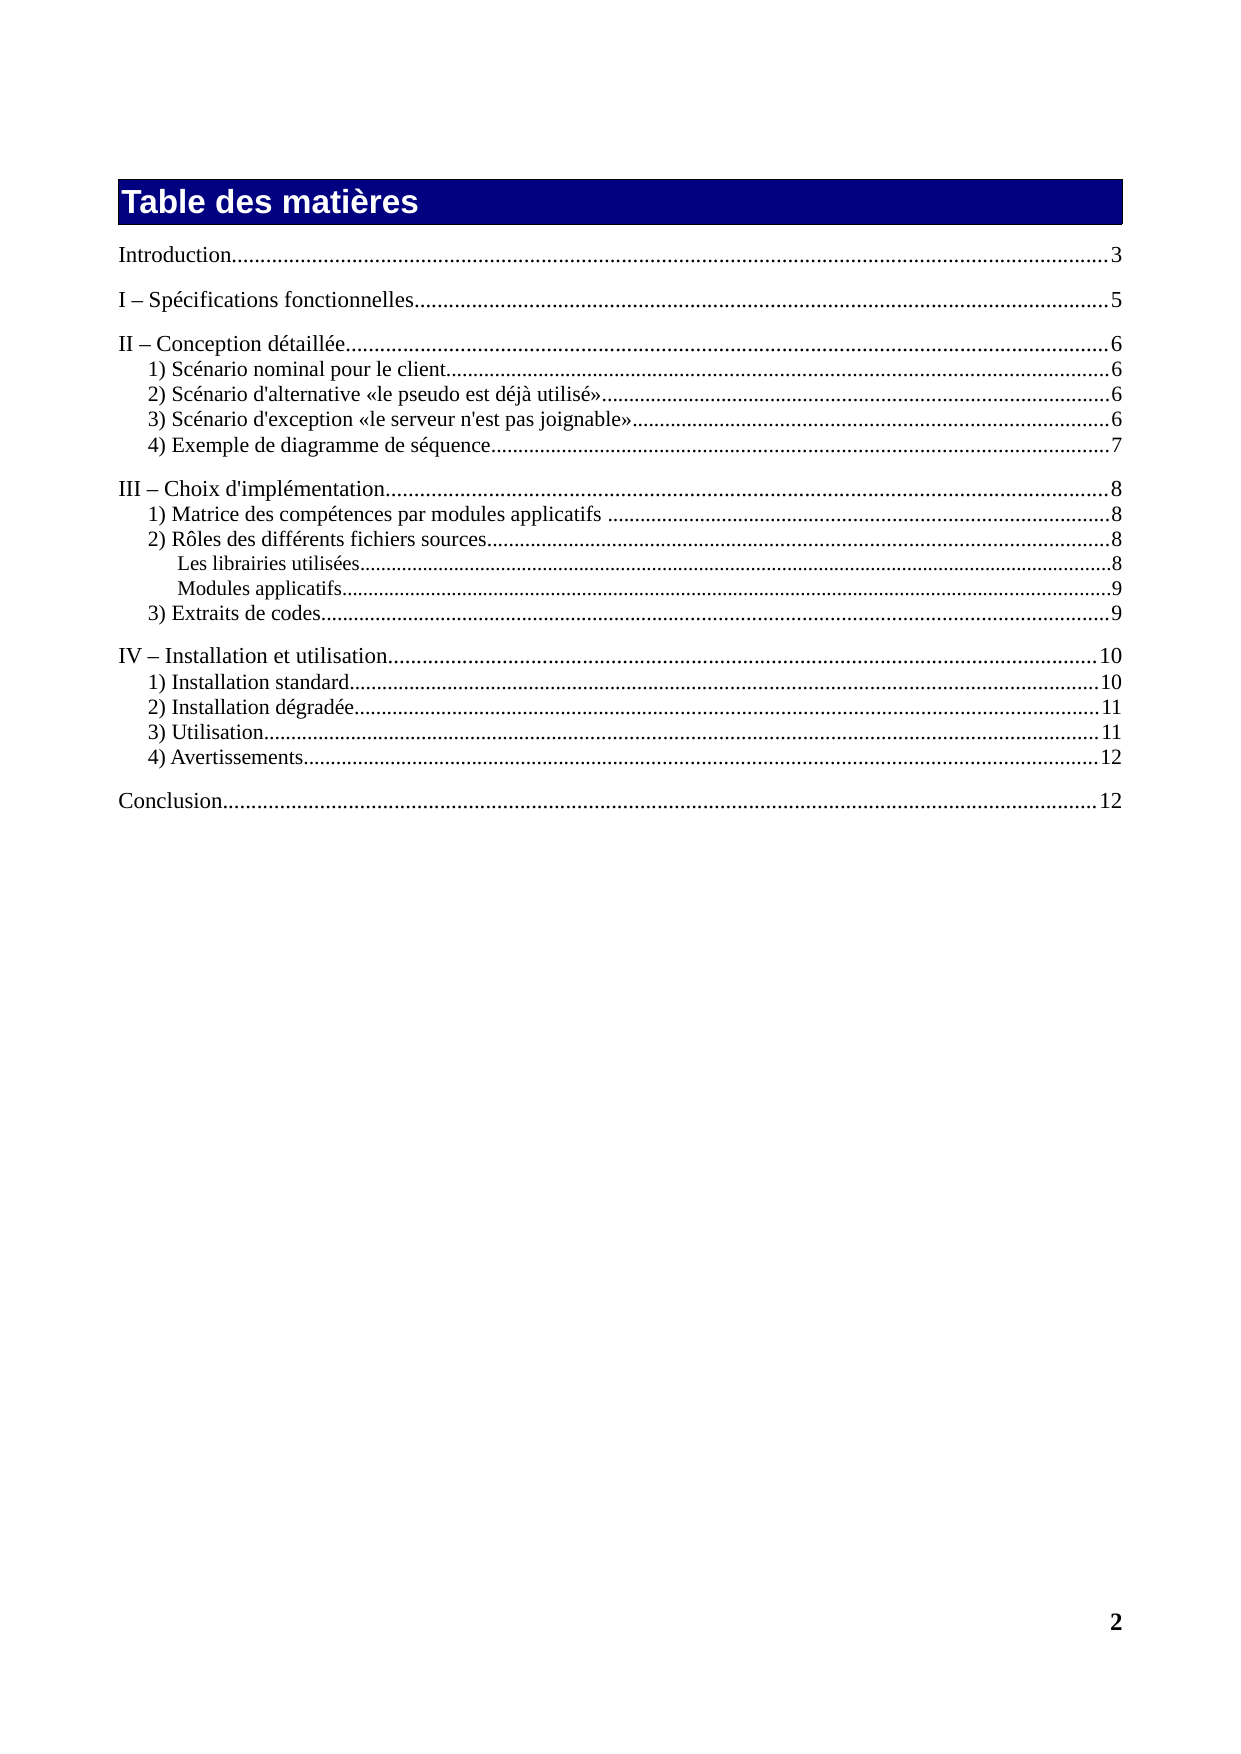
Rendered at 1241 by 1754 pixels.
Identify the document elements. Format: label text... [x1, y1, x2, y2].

text 2) Scénario d'alternative «le pseudo est déjà utilisé» 6 [148, 381, 1122, 406]
text I – Spécifications fonctionnelles 5 [118, 286, 1122, 312]
text Introduction 3 [118, 242, 1122, 268]
text Conclusion 12 [118, 787, 1122, 814]
text 3) Extraits de codes 9 [148, 599, 1122, 625]
text 1) Scénario nominal pour le client 6 [148, 356, 1122, 381]
text Modules applicatifs 9 [177, 575, 1122, 599]
text 3) Utilisation 11 [148, 719, 1122, 744]
text II – Conception détaillée 6 [118, 330, 1122, 356]
subtitle Table des matières [119, 180, 1122, 224]
text Les librairies utilisées 8 [177, 551, 1122, 575]
text 2) Installation dégradée 11 [148, 694, 1122, 719]
text III – Choix d'implémentation 8 [118, 474, 1122, 501]
text IV – Installation et utilisation 10 [118, 642, 1122, 669]
text 2) Rôles des différents fichiers sources 8 [148, 526, 1122, 551]
text 4) Avertissements 12 [148, 744, 1122, 769]
text 3) Scénario d'exception «le serveur n'est pas joignable» 6 [148, 406, 1122, 432]
text 4) Exemple de diagramme de séquence 7 [148, 432, 1122, 457]
text 1) Matrice des compétences par modules applicatifs 8 [148, 501, 1122, 526]
text 1) Installation standard 10 [148, 669, 1122, 694]
